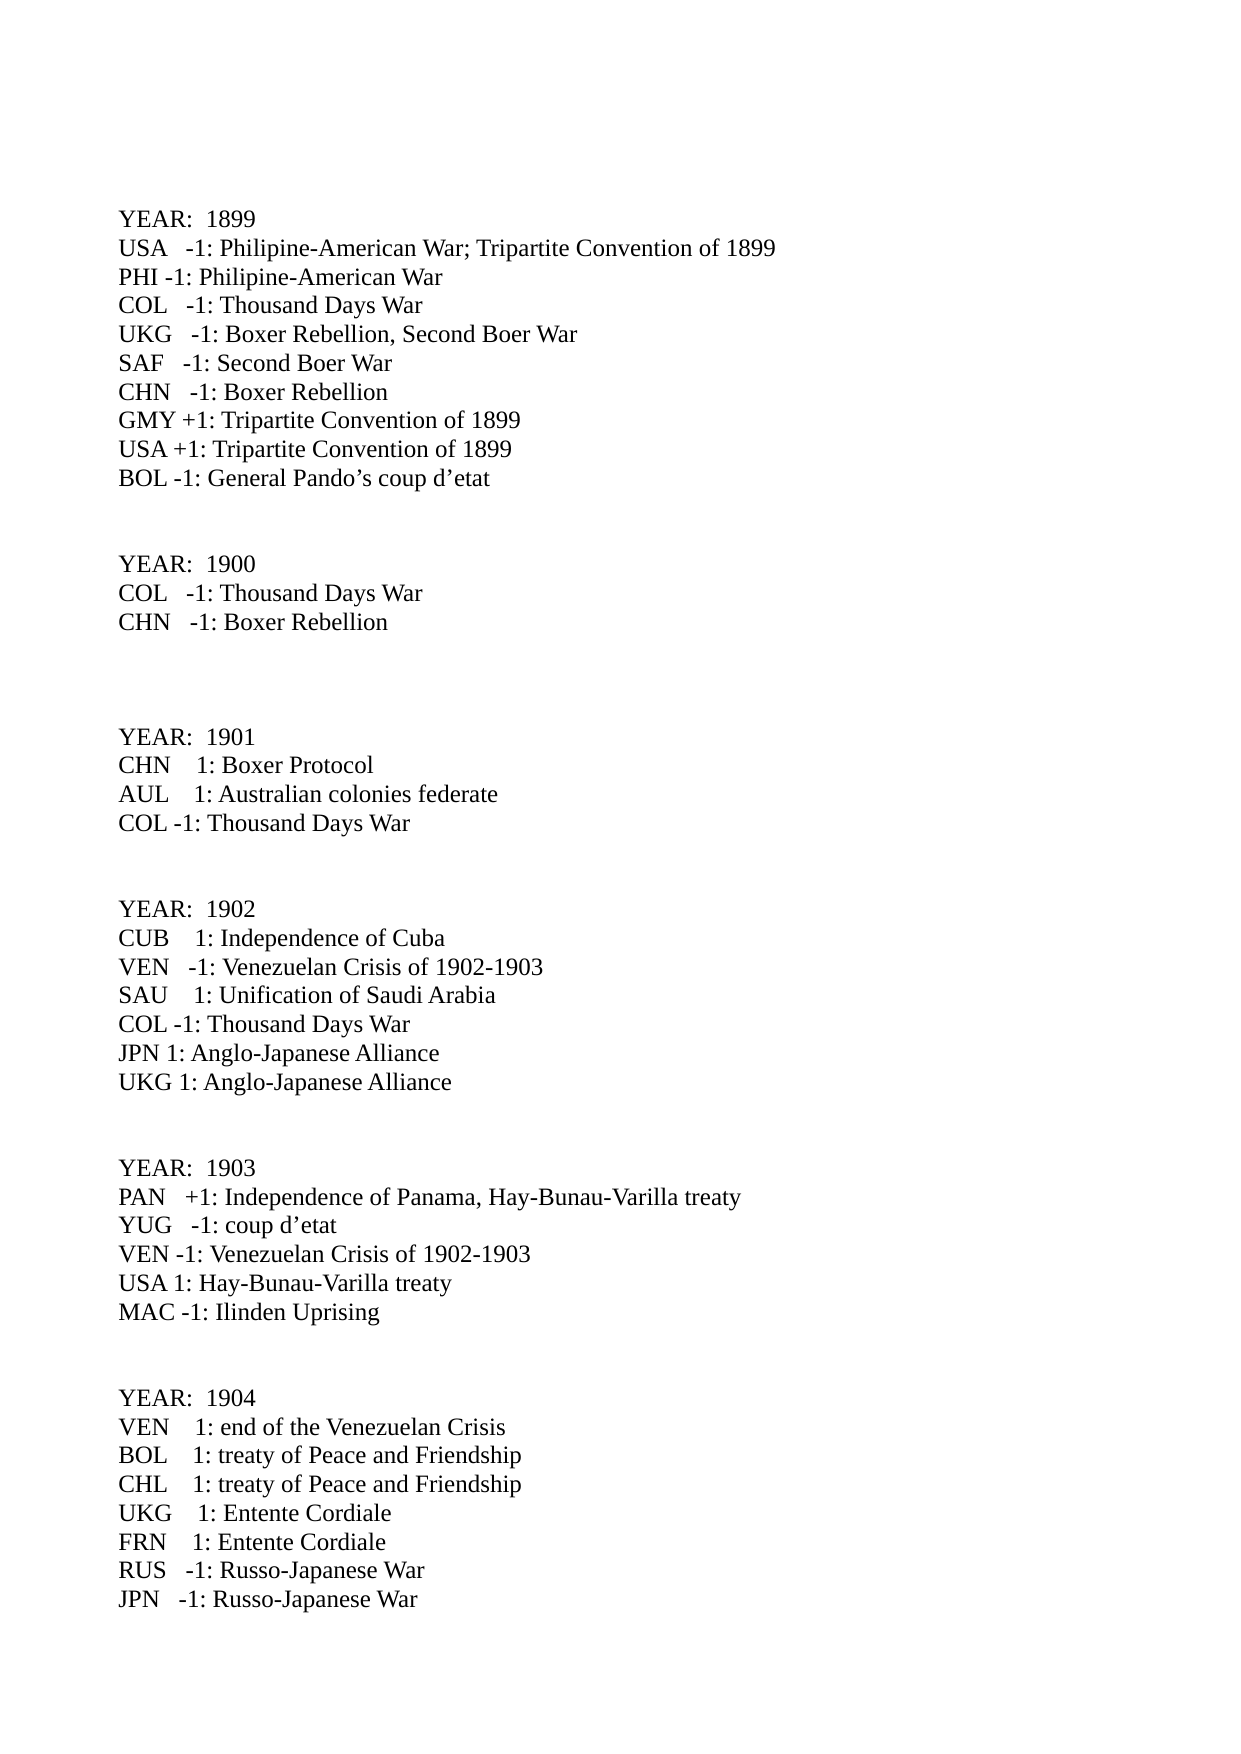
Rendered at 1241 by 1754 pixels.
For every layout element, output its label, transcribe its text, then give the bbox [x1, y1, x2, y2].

text PHI -1: Philipine-American War [118, 262, 1122, 291]
text COL -1: Thousand Days War [118, 291, 1122, 319]
text MAC -1: Ilinden Uprising [118, 1297, 1122, 1326]
text YEAR: 1900 [118, 549, 1122, 578]
text CHN -1: Boxer Rebellion [118, 377, 1122, 406]
text BOL -1: General Pando’s coup d’etat [118, 463, 1122, 492]
text VEN 1: end of the Venezuelan Crisis [118, 1412, 1122, 1441]
text CHN 1: Boxer Protocol [118, 751, 1122, 779]
text COL -1: Thousand Days War [118, 808, 1122, 837]
text GMY +1: Tripartite Convention of 1899 [118, 406, 1122, 434]
text USA -1: Philipine-American War; Tripartite Convention of 1899 [118, 233, 1122, 262]
text SAF -1: Second Boer War [118, 348, 1122, 377]
text CHL 1: treaty of Peace and Friendship [118, 1469, 1122, 1498]
text YEAR: 1902 [118, 894, 1122, 923]
text COL -1: Thousand Days War [118, 1009, 1122, 1038]
text FRN 1: Entente Cordiale [118, 1527, 1122, 1556]
text YUG -1: coup d’etat [118, 1211, 1122, 1239]
text UKG -1: Boxer Rebellion, Second Boer War [118, 319, 1122, 348]
text USA 1: Hay-Bunau-Varilla treaty [118, 1268, 1122, 1297]
text YEAR: 1904 [118, 1383, 1122, 1412]
text JPN -1: Russo-Japanese War [118, 1584, 1122, 1613]
text PAN +1: Independence of Panama, Hay-Bunau-Varilla treaty [118, 1182, 1122, 1211]
text YEAR: 1901 [118, 722, 1122, 751]
text USA +1: Tripartite Convention of 1899 [118, 434, 1122, 463]
text COL -1: Thousand Days War [118, 578, 1122, 607]
text BOL 1: treaty of Peace and Friendship [118, 1441, 1122, 1469]
text SAU 1: Unification of Saudi Arabia [118, 981, 1122, 1009]
text VEN -1: Venezuelan Crisis of 1902-1903 [118, 1239, 1122, 1268]
text VEN -1: Venezuelan Crisis of 1902-1903 [118, 952, 1122, 981]
text RUS -1: Russo-Japanese War [118, 1556, 1122, 1584]
text JPN 1: Anglo-Japanese Alliance [118, 1038, 1122, 1067]
text YEAR: 1899 [118, 204, 1122, 233]
text AUL 1: Australian colonies federate [118, 779, 1122, 808]
text UKG 1: Anglo-Japanese Alliance [118, 1067, 1122, 1096]
text CHN -1: Boxer Rebellion [118, 607, 1122, 636]
text UKG 1: Entente Cordiale [118, 1498, 1122, 1527]
text YEAR: 1903 [118, 1153, 1122, 1182]
text CUB 1: Independence of Cuba [118, 923, 1122, 952]
